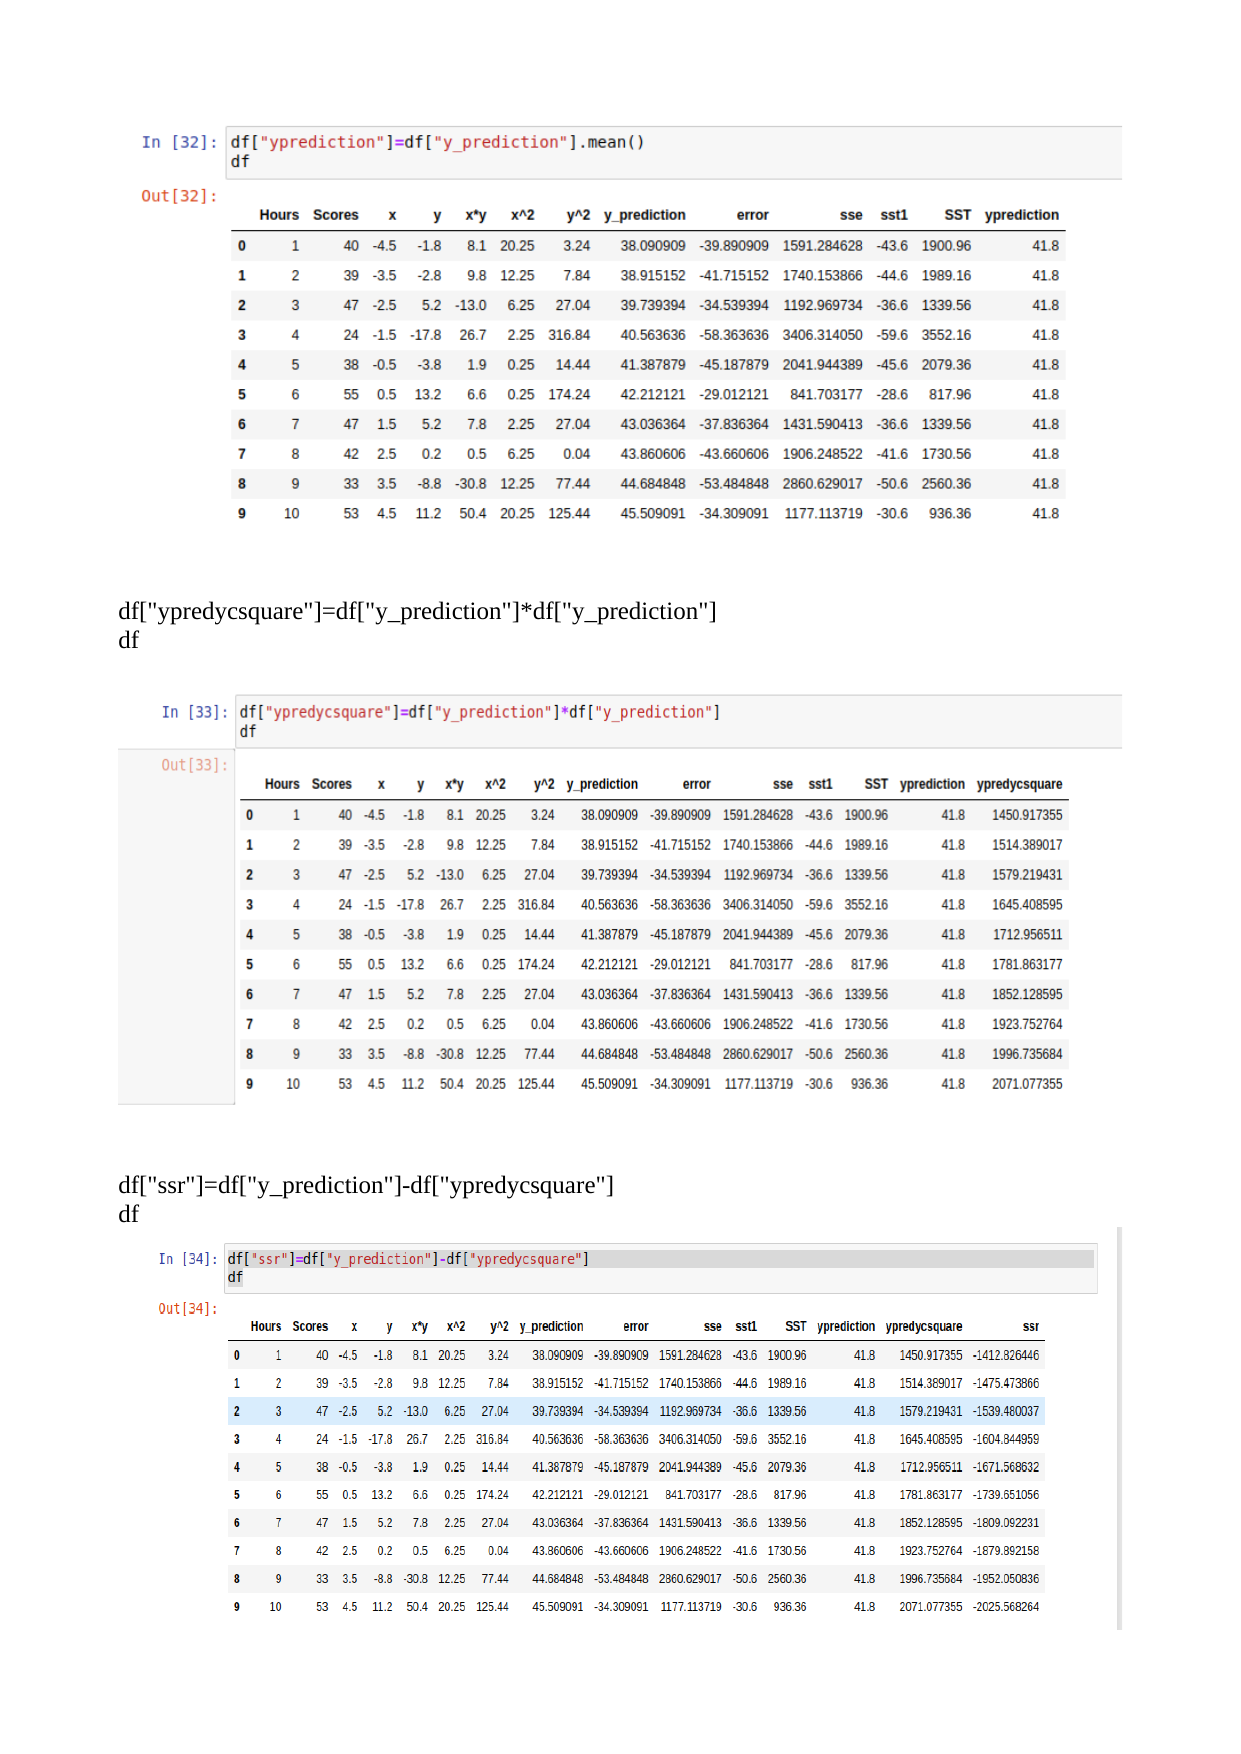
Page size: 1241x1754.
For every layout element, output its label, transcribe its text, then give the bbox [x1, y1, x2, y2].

text df["ssr"]=df["y_prediction"]-df["ypredycsquare"] [118, 1170, 1122, 1199]
text df [118, 625, 1122, 654]
picture [118, 1227, 1123, 1630]
text df["ypredycsquare"]=df["y_prediction"]*df["y_prediction"] [118, 596, 1122, 625]
text df [118, 1199, 1122, 1227]
picture [118, 118, 1123, 539]
picture [118, 682, 1123, 1113]
